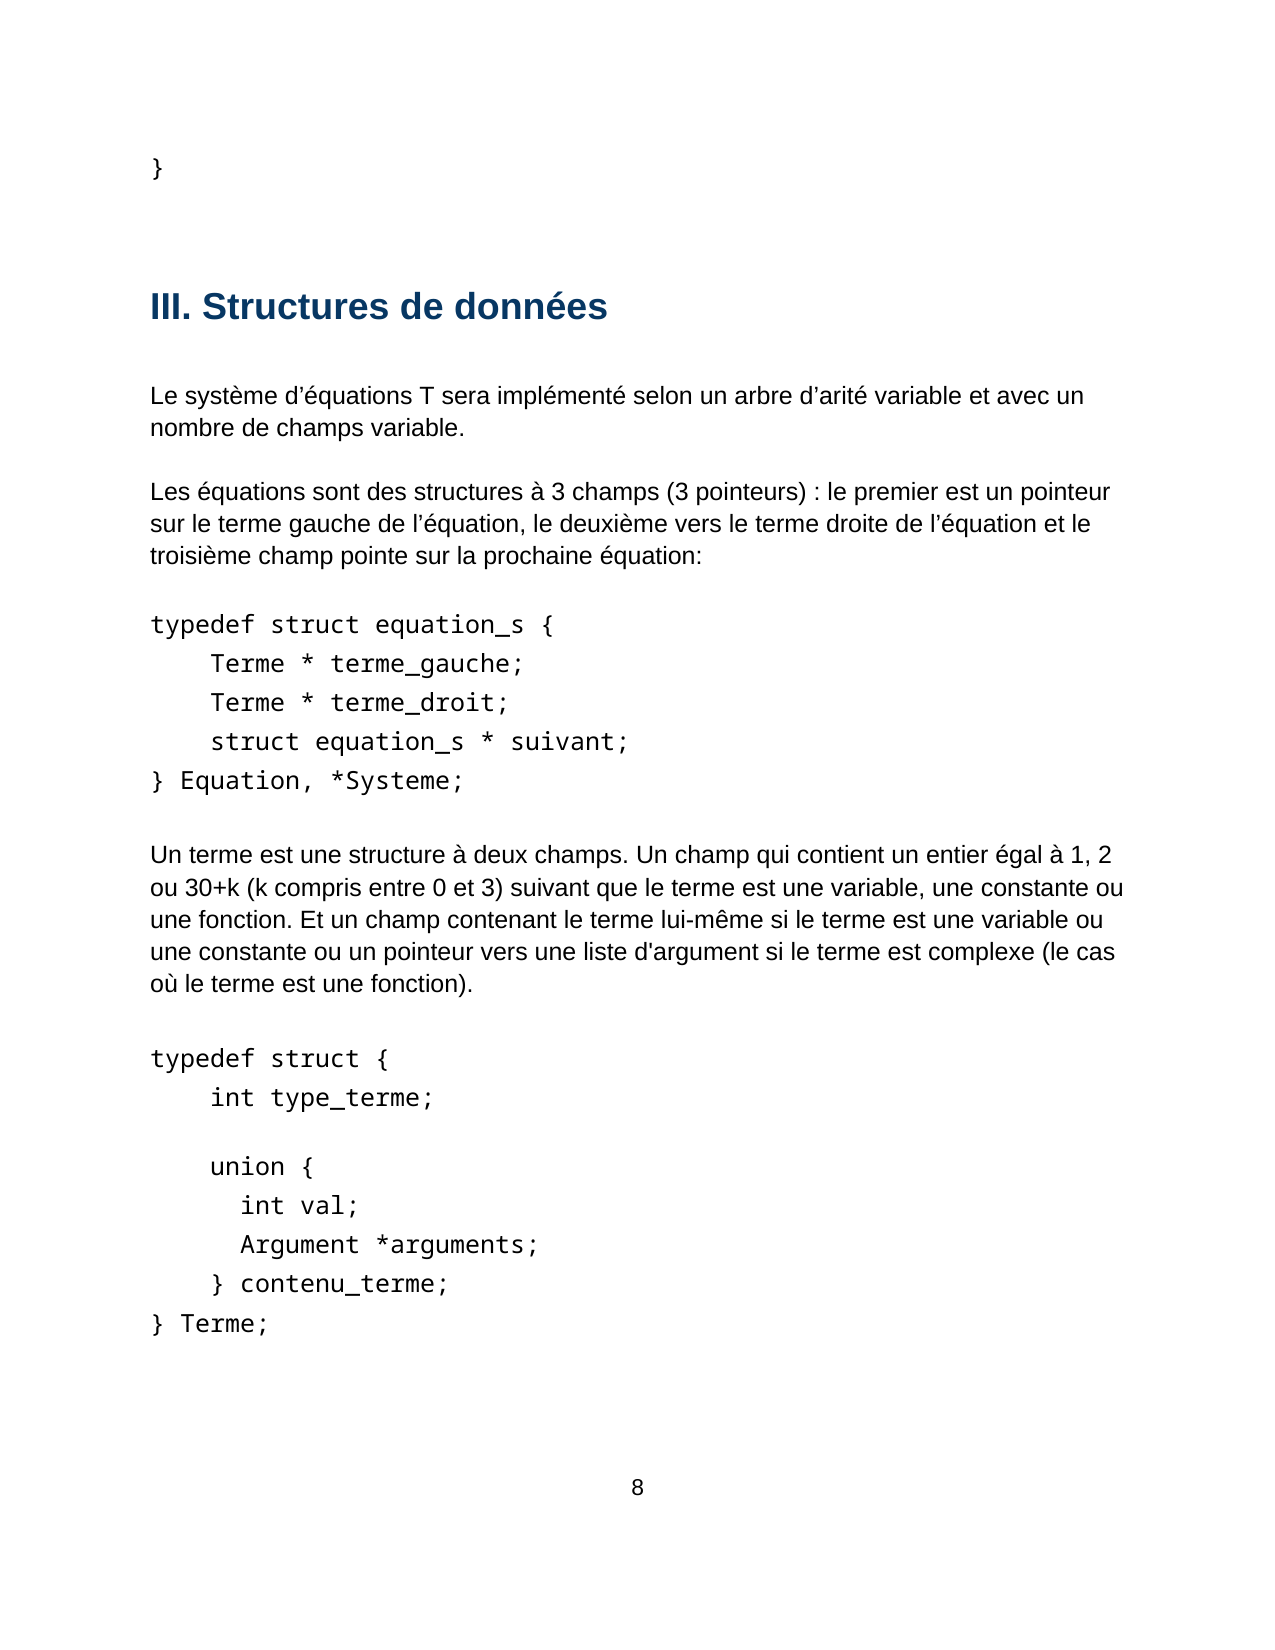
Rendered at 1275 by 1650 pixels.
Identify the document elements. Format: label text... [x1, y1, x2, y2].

text Les équations sont des structures à 3 champs (3 pointeurs) : le premier est un pointeur sur le terme gauche de l’équation, le deuxième vers le terme droite de l’équation et le troisième champ pointe sur la prochaine équation: [150, 478, 1125, 570]
text III. Structures de données [150, 285, 1125, 327]
text typedef struct { [150, 1041, 1125, 1075]
text struct equation_s * suivant; [150, 724, 1125, 758]
text union { [150, 1148, 1125, 1183]
text } Terme; [150, 1305, 1125, 1339]
text typedef struct equation_s { [150, 606, 1125, 640]
text Argument *arguments; [150, 1227, 1125, 1261]
text } contenu_terme; [150, 1266, 1125, 1300]
text } [150, 150, 1125, 184]
text Un terme est une structure à deux champs. Un champ qui contient un entier égal à 1, 2 ou 30+k (k compris entre 0 et 3) suivant que le terme est une variable, une constante ou une fonction. Et un champ contenant le terme lui-même si le terme est une variable ou une constante ou un pointeur vers une liste d'argument si le terme est complexe (le cas où le terme est une fonction). [150, 841, 1125, 997]
text int val; [150, 1188, 1125, 1222]
text Terme * terme_gauche; [150, 645, 1125, 679]
text Le système d’équations T sera implémenté selon un arbre d’arité variable et avec un nombre de champs variable. [150, 382, 1125, 442]
text Terme * terme_droit; [150, 684, 1125, 719]
text } Equation, *Systeme; [150, 763, 1125, 797]
text int type_terme; [150, 1080, 1125, 1114]
